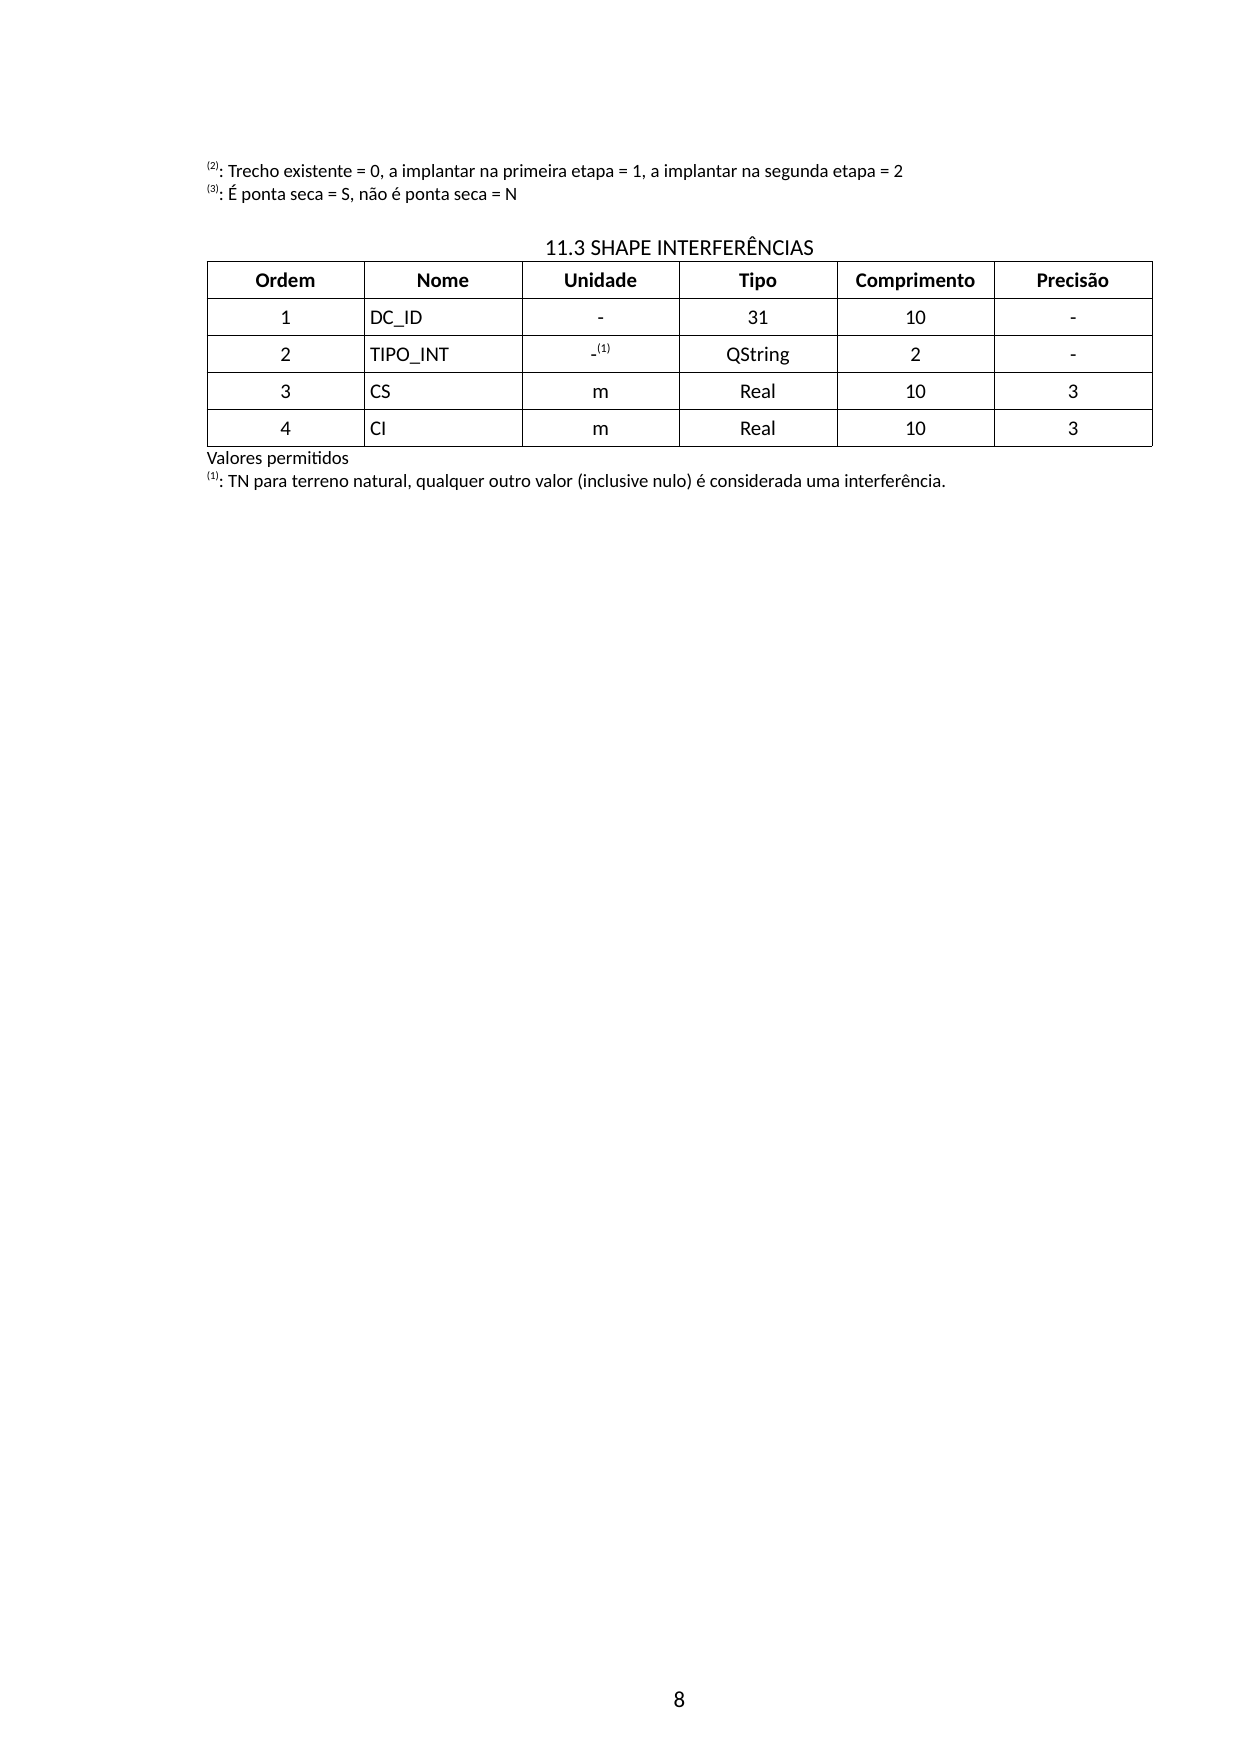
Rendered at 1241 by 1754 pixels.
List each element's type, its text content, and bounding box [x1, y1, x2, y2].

table_cell TIPO_INT [365, 336, 522, 372]
table_cell - [995, 299, 1152, 335]
table_cell Real [680, 410, 837, 446]
table_cell 1 [208, 299, 364, 335]
table_cell CS [365, 373, 522, 409]
table_cell CI [365, 410, 522, 446]
table_cell 4 [208, 410, 364, 446]
text (3): É ponta seca = S, não é ponta seca = N [207, 182, 1152, 205]
table_header Unidade [523, 262, 679, 298]
table_cell m [523, 373, 679, 409]
table_cell 10 [838, 410, 994, 446]
table_cell 2 [838, 336, 994, 372]
table_header Comprimento [838, 262, 994, 298]
table_cell 3 [995, 410, 1152, 446]
table_cell QString [680, 336, 837, 372]
table_cell 10 [838, 299, 994, 335]
table_header Ordem [208, 262, 364, 298]
table_header Nome [365, 262, 522, 298]
table_cell 2 [208, 336, 364, 372]
table_header Tipo [680, 262, 837, 298]
table_header Precisão [995, 262, 1152, 298]
text (1): TN para terreno natural, qualquer outro valor (inclusive nulo) é considerada uma interferência. [207, 469, 1152, 492]
text (2): Trecho existente = 0, a implantar na primeira etapa = 1, a implantar na segunda etapa = 2 [207, 159, 1152, 182]
subtitle SHAPE INTERFERÊNCIAS [207, 233, 1152, 261]
table_cell 31 [680, 299, 837, 335]
text Valores permitidos [207, 447, 1152, 469]
table_cell 3 [995, 373, 1152, 409]
table_cell -(1) [523, 336, 679, 372]
table_cell Real [680, 373, 837, 409]
table_cell DC_ID [365, 299, 522, 335]
table_cell 3 [208, 373, 364, 409]
table_cell - [523, 299, 679, 335]
table_cell m [523, 410, 679, 446]
table_cell - [995, 336, 1152, 372]
table_cell 10 [838, 373, 994, 409]
